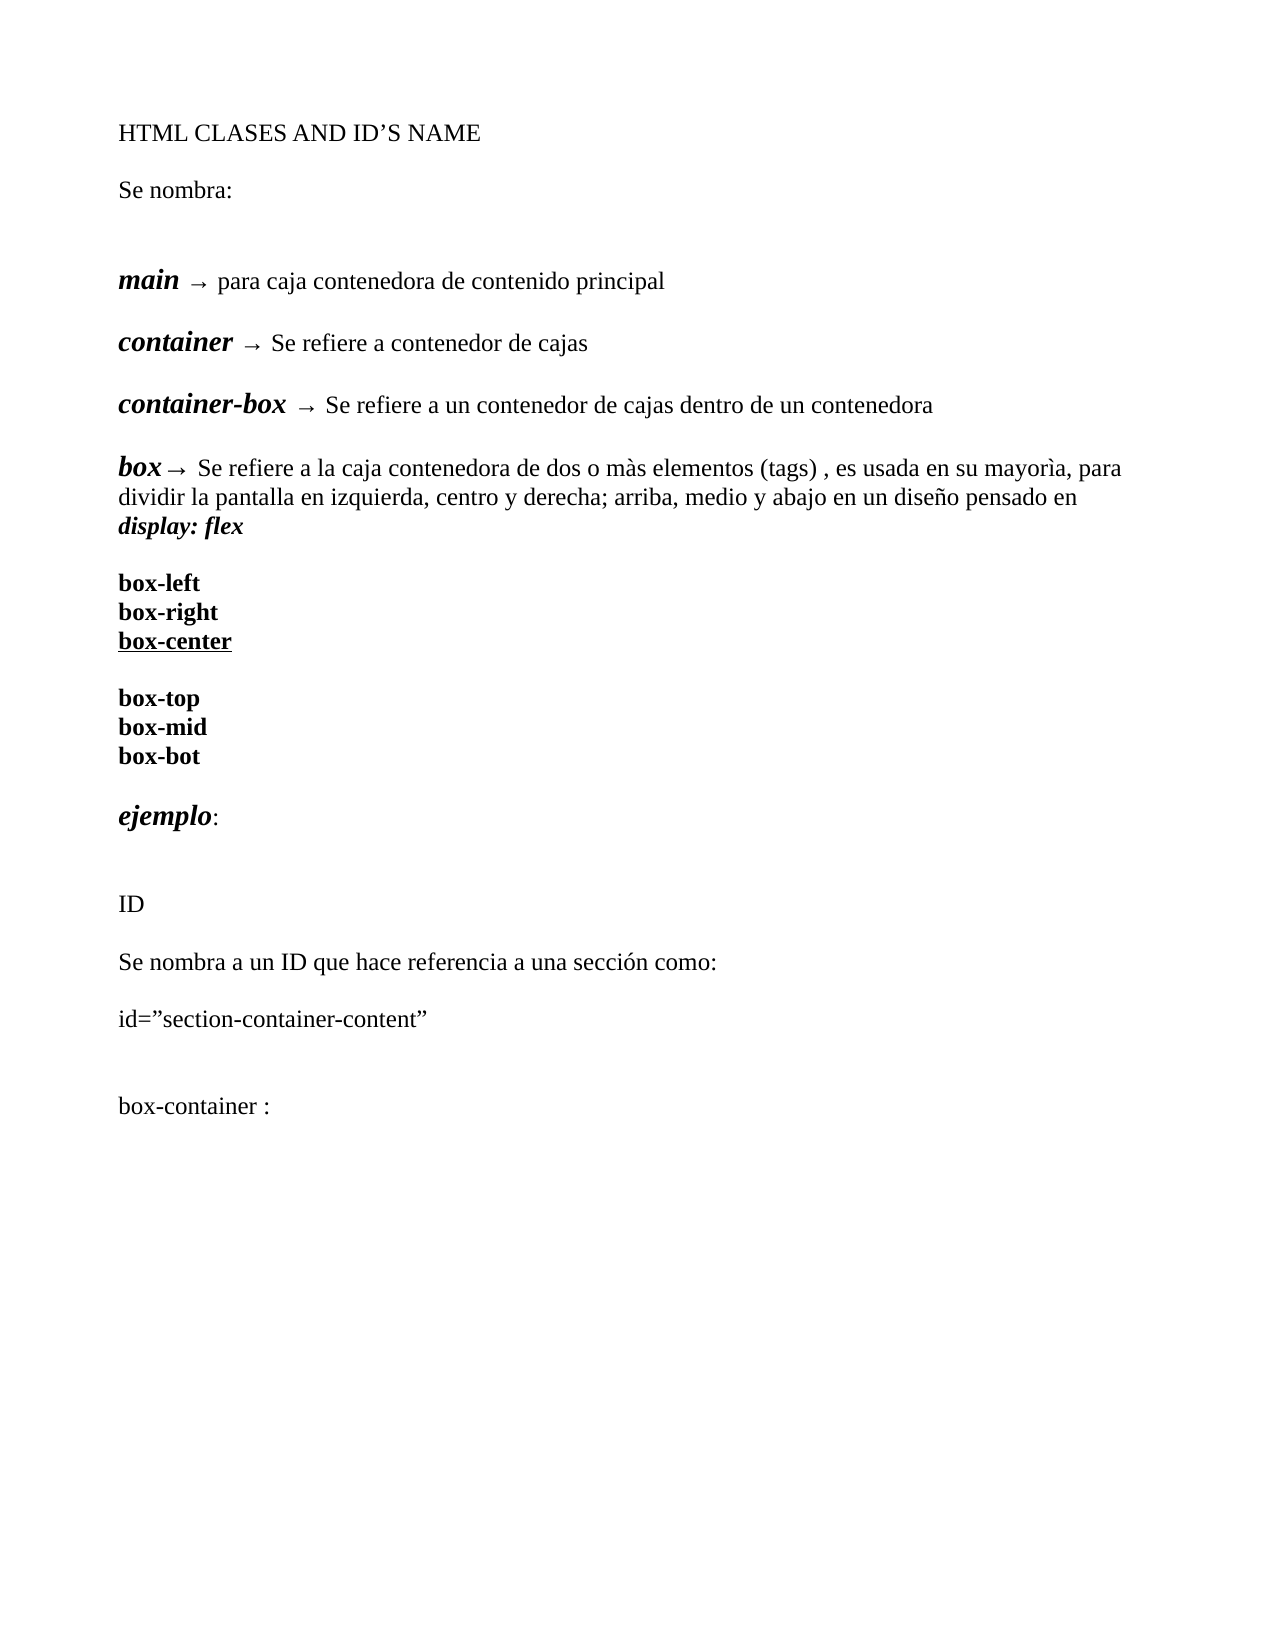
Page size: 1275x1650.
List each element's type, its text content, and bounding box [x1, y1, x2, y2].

text ID [118, 889, 1157, 918]
text box-container : [118, 1091, 1157, 1119]
text container-box → Se refiere a un contenedor de cajas dentro de un contenedora [118, 386, 1157, 420]
text Se nombra: [118, 176, 1157, 204]
text id=”section-container-content” [118, 1004, 1157, 1033]
text Se nombra a un ID que hace referencia a una sección como: [118, 947, 1157, 976]
text box→ Se refiere a la caja contenedora de dos o màs elementos (tags) , es usada en su mayorìa, para dividir la pantalla en izquierda, centro y derecha; arriba, medio y abajo en un diseño pensado en display: flex [118, 449, 1157, 540]
text ejemplo: [118, 798, 1157, 832]
text box-top [118, 683, 1157, 712]
text main → para caja contenedora de contenido principal [118, 262, 1157, 295]
text box-center [118, 626, 1157, 655]
text HTML CLASES AND ID’S NAME [118, 118, 1157, 147]
text box-left [118, 568, 1157, 597]
text container → Se refiere a contenedor de cajas [118, 324, 1157, 358]
text box-mid [118, 712, 1157, 741]
text box-bot [118, 741, 1157, 770]
text box-right [118, 597, 1157, 626]
